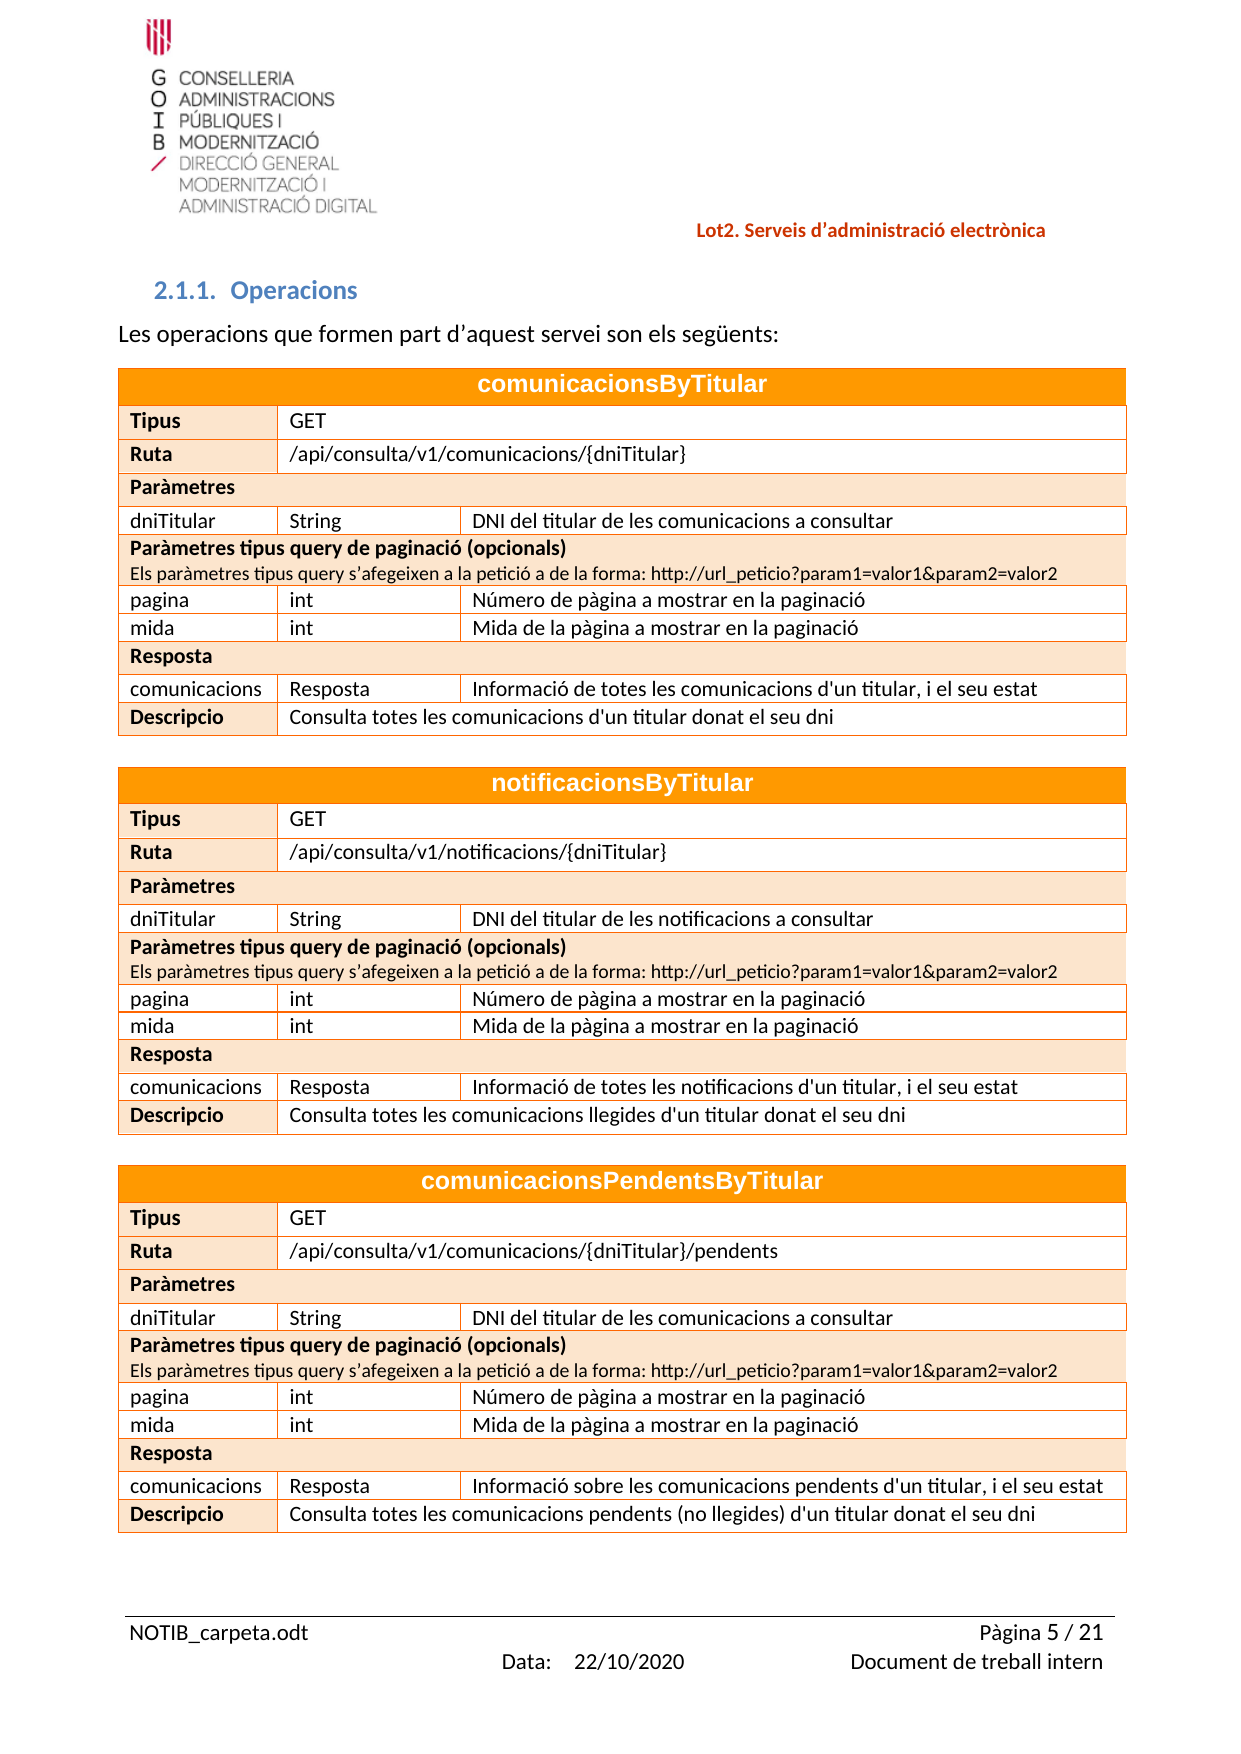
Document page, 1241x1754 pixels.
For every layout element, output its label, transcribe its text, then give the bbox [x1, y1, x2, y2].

table_cell Informació de totes les comunicacions d'un titular, i el seu estat [461, 675, 1126, 702]
table_cell int [278, 586, 460, 613]
table_cell Resposta [278, 675, 460, 702]
table_cell Descripcio [119, 703, 277, 735]
table_cell Tipus [119, 1203, 277, 1236]
table_cell Tipus [119, 406, 277, 439]
table_cell Paràmetres [119, 872, 1126, 904]
table_cell /api/consulta/v1/comunicacions/{dniTitular} [278, 440, 1126, 472]
table_cell dniTitular [119, 507, 277, 533]
table_cell comunicacions [119, 675, 277, 702]
table_cell mida [119, 614, 277, 641]
table_cell Mida de la pàgina a mostrar en la paginació [461, 1411, 1126, 1438]
table_cell Resposta [278, 1074, 460, 1100]
table_cell Mida de la pàgina a mostrar en la paginació [461, 614, 1126, 641]
table_cell GET [278, 1203, 1126, 1236]
table_cell Resposta [119, 1040, 1126, 1072]
table_cell DNI del titular de les comunicacions a consultar [461, 507, 1126, 533]
table_cell int [278, 985, 460, 1011]
table_cell Ruta [119, 1237, 277, 1269]
table_cell Número de pàgina a mostrar en la paginació [461, 1383, 1126, 1410]
table_cell Tipus [119, 804, 277, 837]
table_cell Informació de totes les notificacions d'un titular, i el seu estat [461, 1074, 1126, 1100]
text Les operacions que formen part d’aquest servei son els següents: [118, 319, 1122, 349]
table_cell mida [119, 1411, 277, 1438]
table_cell Resposta [119, 1439, 1126, 1471]
table_cell Consulta totes les comunicacions pendents (no llegides) d'un titular donat el seu dni [278, 1500, 1126, 1532]
table_cell GET [278, 804, 1126, 837]
table_header notificacionsByTitular [119, 768, 1126, 803]
table_cell Paràmetres [119, 474, 1126, 506]
table_cell Descripcio [119, 1101, 277, 1133]
table_cell /api/consulta/v1/comunicacions/{dniTitular}/pendents [278, 1237, 1126, 1269]
table_cell /api/consulta/v1/notificacions/{dniTitular} [278, 839, 1126, 871]
picture [118, 13, 400, 238]
table_cell Paràmetres [119, 1270, 1126, 1303]
table_cell Número de pàgina a mostrar en la paginació [461, 985, 1126, 1011]
table_header comunicacionsByTitular [119, 369, 1126, 405]
table_cell pagina [119, 1383, 277, 1410]
table_cell Consulta totes les comunicacions d'un titular donat el seu dni [278, 703, 1126, 735]
table_cell Paràmetres tipus query de paginació (opcionals) Els paràmetres tipus query s’afegeixen a la petició a de la forma: http://url_peticio?param1=valor1&param2=valor2 [119, 1331, 1126, 1382]
table_cell Ruta [119, 839, 277, 871]
table_cell pagina [119, 586, 277, 613]
table_cell pagina [119, 985, 277, 1011]
table_cell int [278, 1383, 460, 1410]
table_cell String [278, 905, 460, 932]
table_cell comunicacions [119, 1074, 277, 1100]
table_cell String [278, 1304, 460, 1330]
table_cell String [278, 507, 460, 533]
table_cell int [278, 1411, 460, 1438]
table_cell mida [119, 1013, 277, 1039]
table_cell Resposta [278, 1472, 460, 1499]
table_cell Paràmetres tipus query de paginació (opcionals) Els paràmetres tipus query s’afegeixen a la petició a de la forma: http://url_peticio?param1=valor1&param2=valor2 [119, 933, 1126, 984]
table_cell dniTitular [119, 905, 277, 932]
table_cell Paràmetres tipus query de paginació (opcionals) Els paràmetres tipus query s’afegeixen a la petició a de la forma: http://url_peticio?param1=valor1&param2=valor2 [119, 535, 1126, 585]
table_cell comunicacions [119, 1472, 277, 1499]
table_cell int [278, 614, 460, 641]
table_cell Número de pàgina a mostrar en la paginació [461, 586, 1126, 613]
table_cell Resposta [119, 642, 1126, 674]
table_header comunicacionsPendentsByTitular [119, 1166, 1126, 1202]
table_cell Mida de la pàgina a mostrar en la paginació [461, 1013, 1126, 1039]
table_cell DNI del titular de les comunicacions a consultar [461, 1304, 1126, 1330]
table_cell DNI del titular de les notificacions a consultar [461, 905, 1126, 932]
table_cell Ruta [119, 440, 277, 472]
table_cell dniTitular [119, 1304, 277, 1330]
table_cell Informació sobre les comunicacions pendents d'un titular, i el seu estat [461, 1472, 1126, 1499]
subtitle Operacions [153, 273, 1122, 306]
table_cell GET [278, 406, 1126, 439]
table_cell Descripcio [119, 1500, 277, 1532]
table_cell Consulta totes les comunicacions llegides d'un titular donat el seu dni [278, 1101, 1126, 1133]
table_cell int [278, 1013, 460, 1039]
